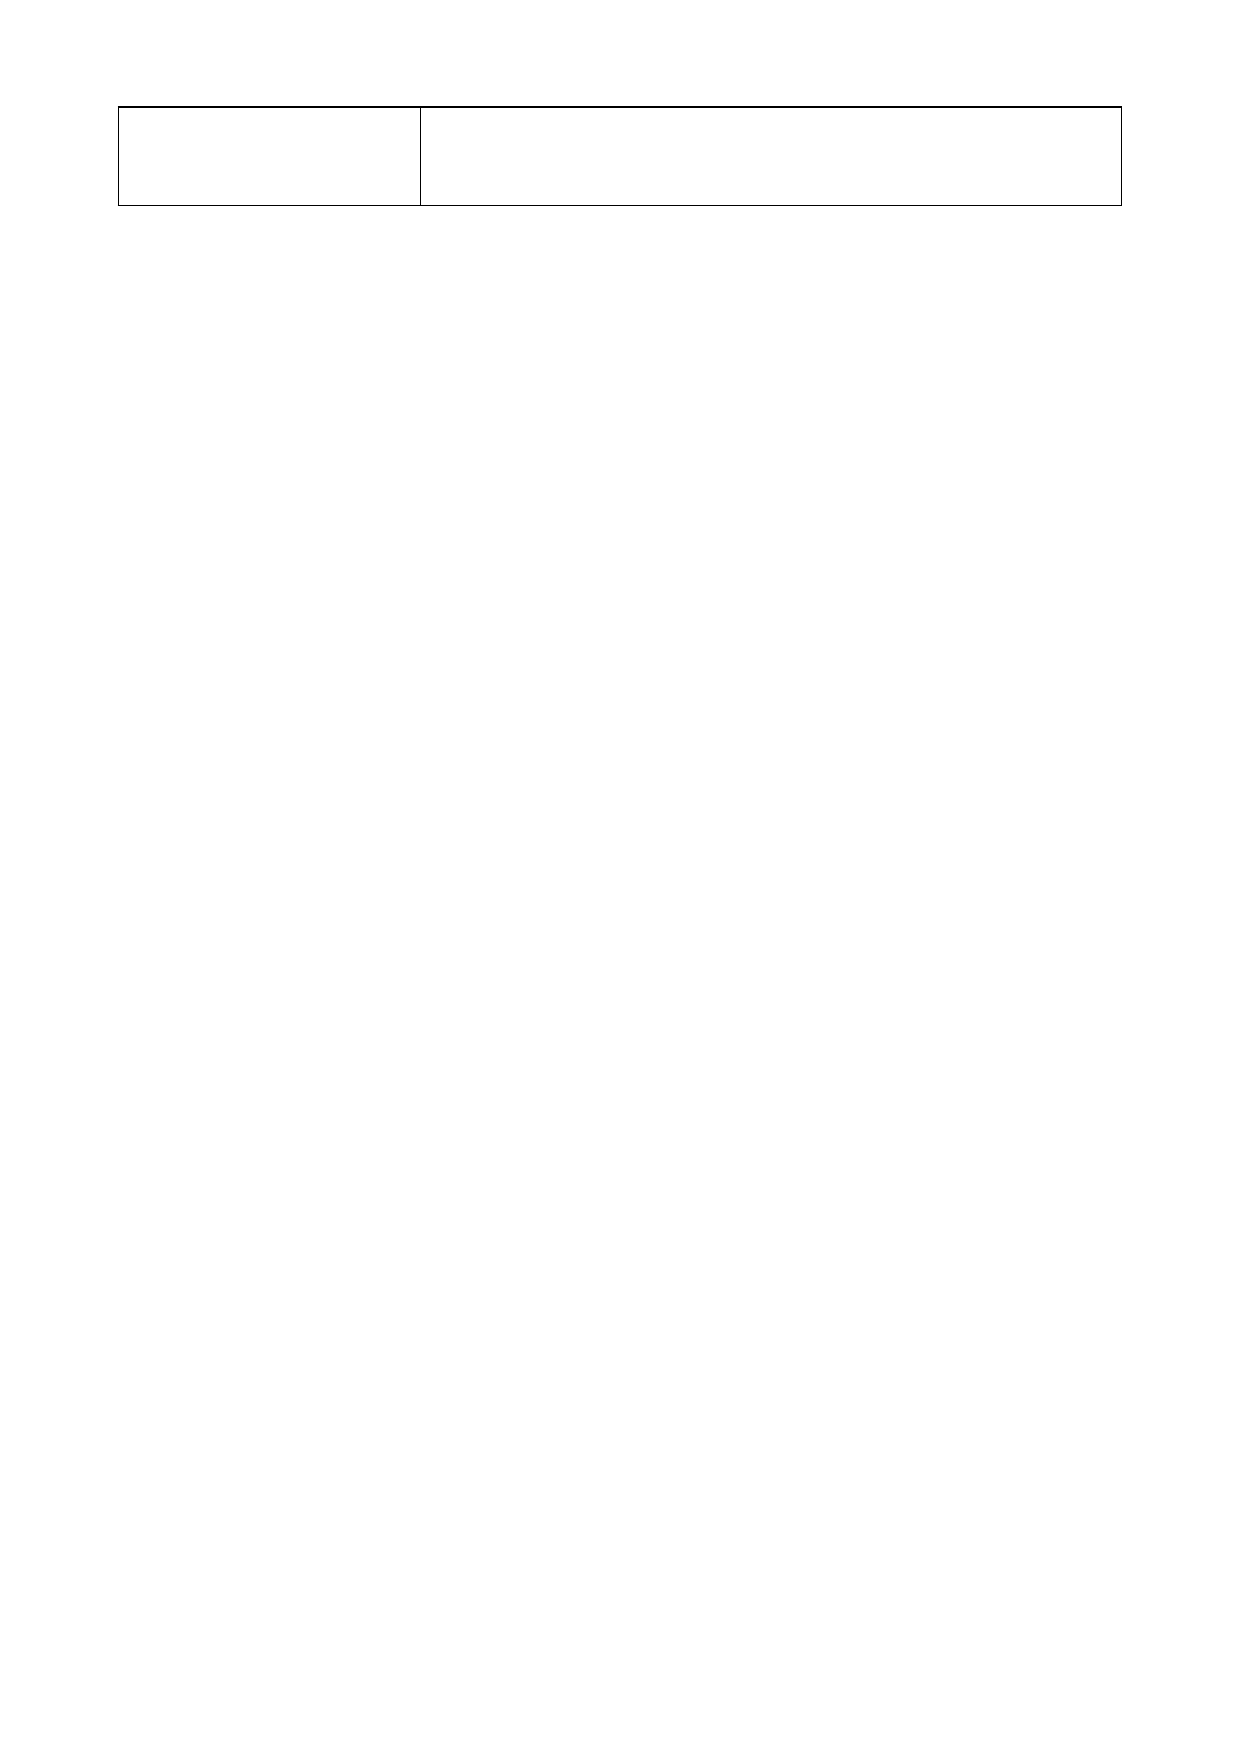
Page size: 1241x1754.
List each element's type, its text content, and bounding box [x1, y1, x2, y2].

table_cell Ses faiblesses [119, 108, 420, 205]
table_cell [421, 108, 1121, 205]
